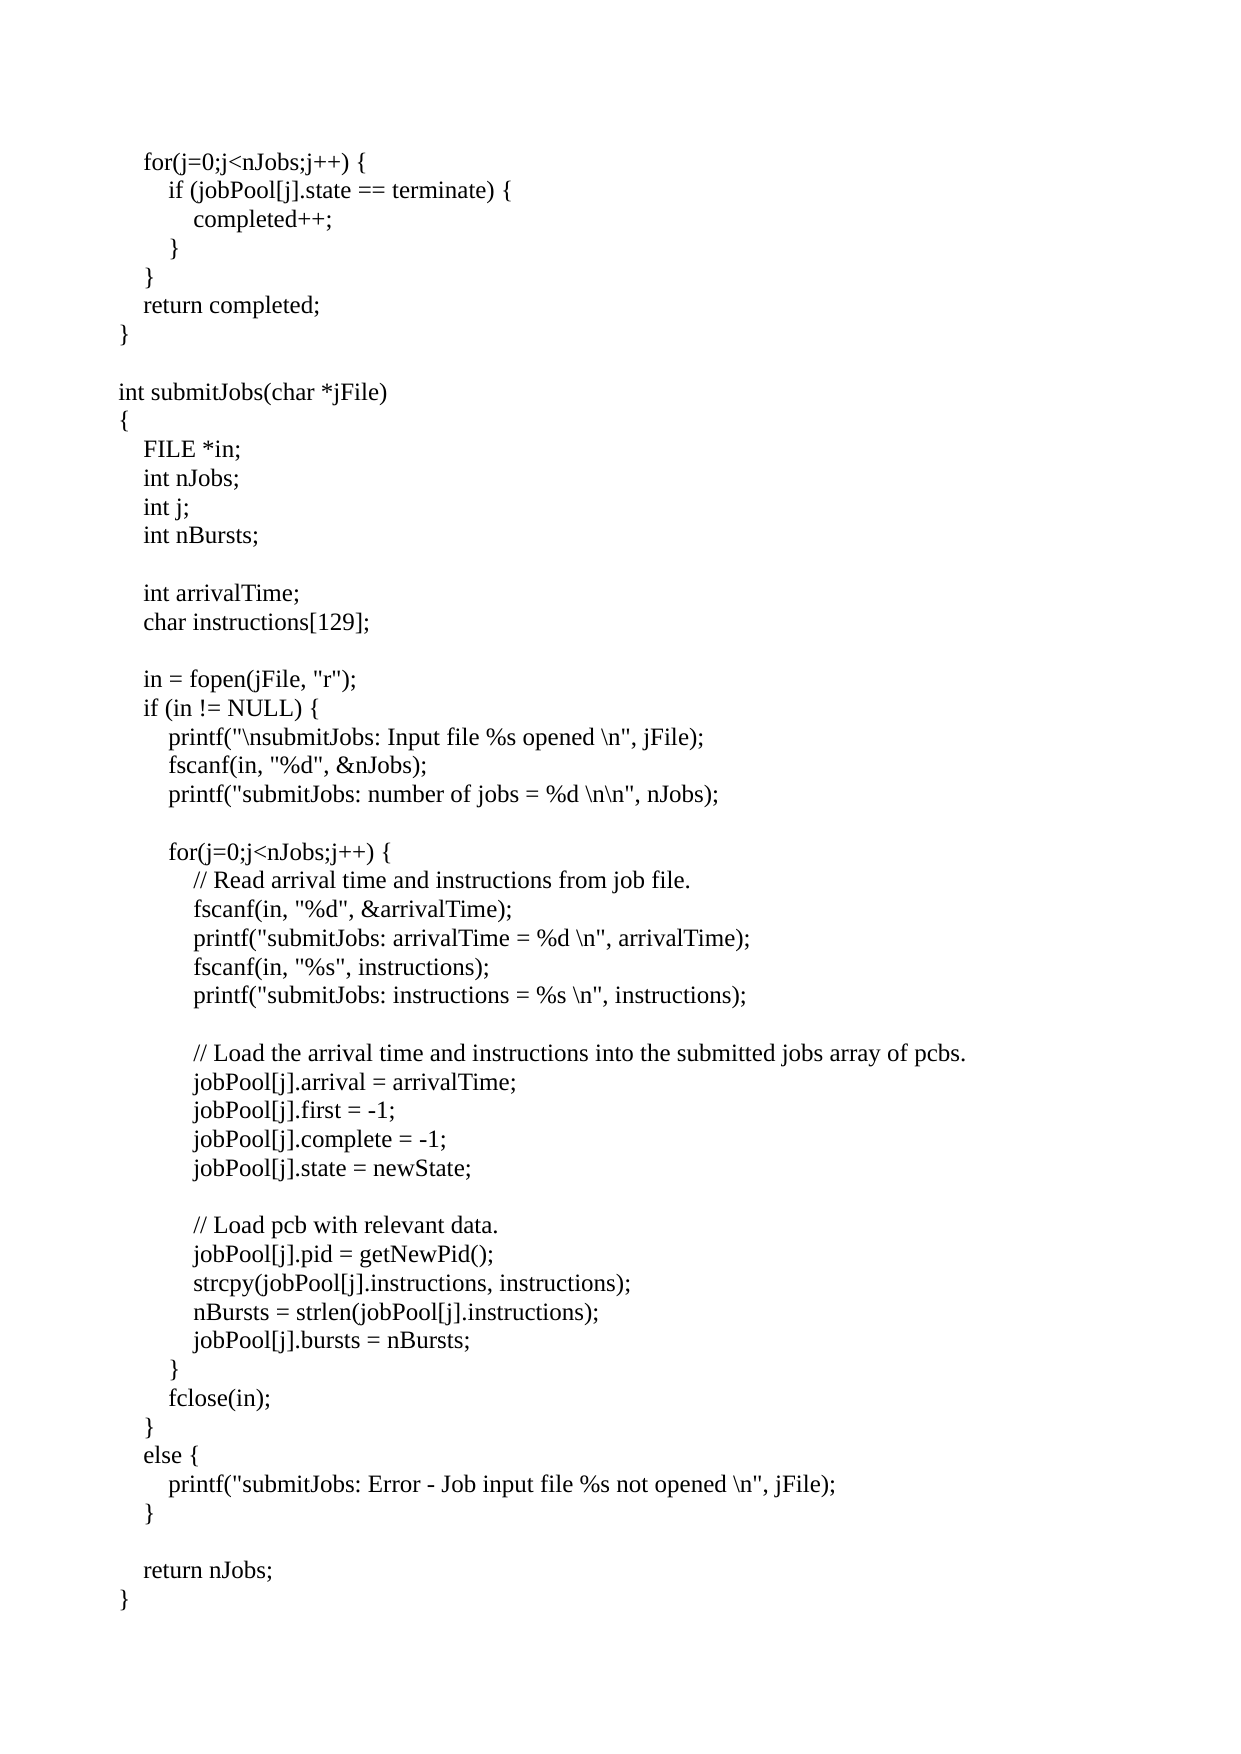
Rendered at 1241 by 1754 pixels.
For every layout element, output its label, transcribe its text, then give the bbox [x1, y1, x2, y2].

text // Read arrival time and instructions from job file. [118, 866, 1122, 894]
text jobPool[j].arrival = arrivalTime; [118, 1067, 1122, 1096]
text int nJobs; [118, 463, 1122, 492]
text for(j=0;j<nJobs;j++) { [118, 147, 1122, 176]
text { [118, 406, 1122, 434]
text } [118, 1354, 1122, 1383]
text } [118, 1584, 1122, 1613]
text fclose(in); [118, 1383, 1122, 1412]
text fscanf(in, "%d", &nJobs); [118, 751, 1122, 779]
text completed++; [118, 204, 1122, 233]
text if (in != NULL) { [118, 693, 1122, 722]
text jobPool[j].pid = getNewPid(); [118, 1239, 1122, 1268]
text return nJobs; [118, 1556, 1122, 1584]
text } [118, 233, 1122, 262]
text for(j=0;j<nJobs;j++) { [118, 837, 1122, 866]
text fscanf(in, "%s", instructions); [118, 952, 1122, 981]
text jobPool[j].first = -1; [118, 1096, 1122, 1124]
text printf("\nsubmitJobs: Input file %s opened \n", jFile); [118, 722, 1122, 751]
text } [118, 1498, 1122, 1527]
text printf("submitJobs: arrivalTime = %d \n", arrivalTime); [118, 923, 1122, 952]
text in = fopen(jFile, "r"); [118, 664, 1122, 693]
text } [118, 262, 1122, 291]
text nBursts = strlen(jobPool[j].instructions); [118, 1297, 1122, 1326]
text return completed; [118, 291, 1122, 319]
text } [118, 1412, 1122, 1441]
text FILE *in; [118, 434, 1122, 463]
text int submitJobs(char *jFile) [118, 377, 1122, 406]
text int arrivalTime; [118, 578, 1122, 607]
text else { [118, 1441, 1122, 1469]
text // Load the arrival time and instructions into the submitted jobs array of pcbs. [118, 1038, 1122, 1067]
text fscanf(in, "%d", &arrivalTime); [118, 894, 1122, 923]
text jobPool[j].state = newState; [118, 1153, 1122, 1182]
text jobPool[j].complete = -1; [118, 1124, 1122, 1153]
text int j; [118, 492, 1122, 521]
text strcpy(jobPool[j].instructions, instructions); [118, 1268, 1122, 1297]
text int nBursts; [118, 521, 1122, 549]
text // Load pcb with relevant data. [118, 1211, 1122, 1239]
text } [118, 319, 1122, 348]
text if (jobPool[j].state == terminate) { [118, 176, 1122, 204]
text printf("submitJobs: instructions = %s \n", instructions); [118, 981, 1122, 1009]
text printf("submitJobs: number of jobs = %d \n\n", nJobs); [118, 779, 1122, 808]
text printf("submitJobs: Error - Job input file %s not opened \n", jFile); [118, 1469, 1122, 1498]
text jobPool[j].bursts = nBursts; [118, 1326, 1122, 1354]
text char instructions[129]; [118, 607, 1122, 636]
